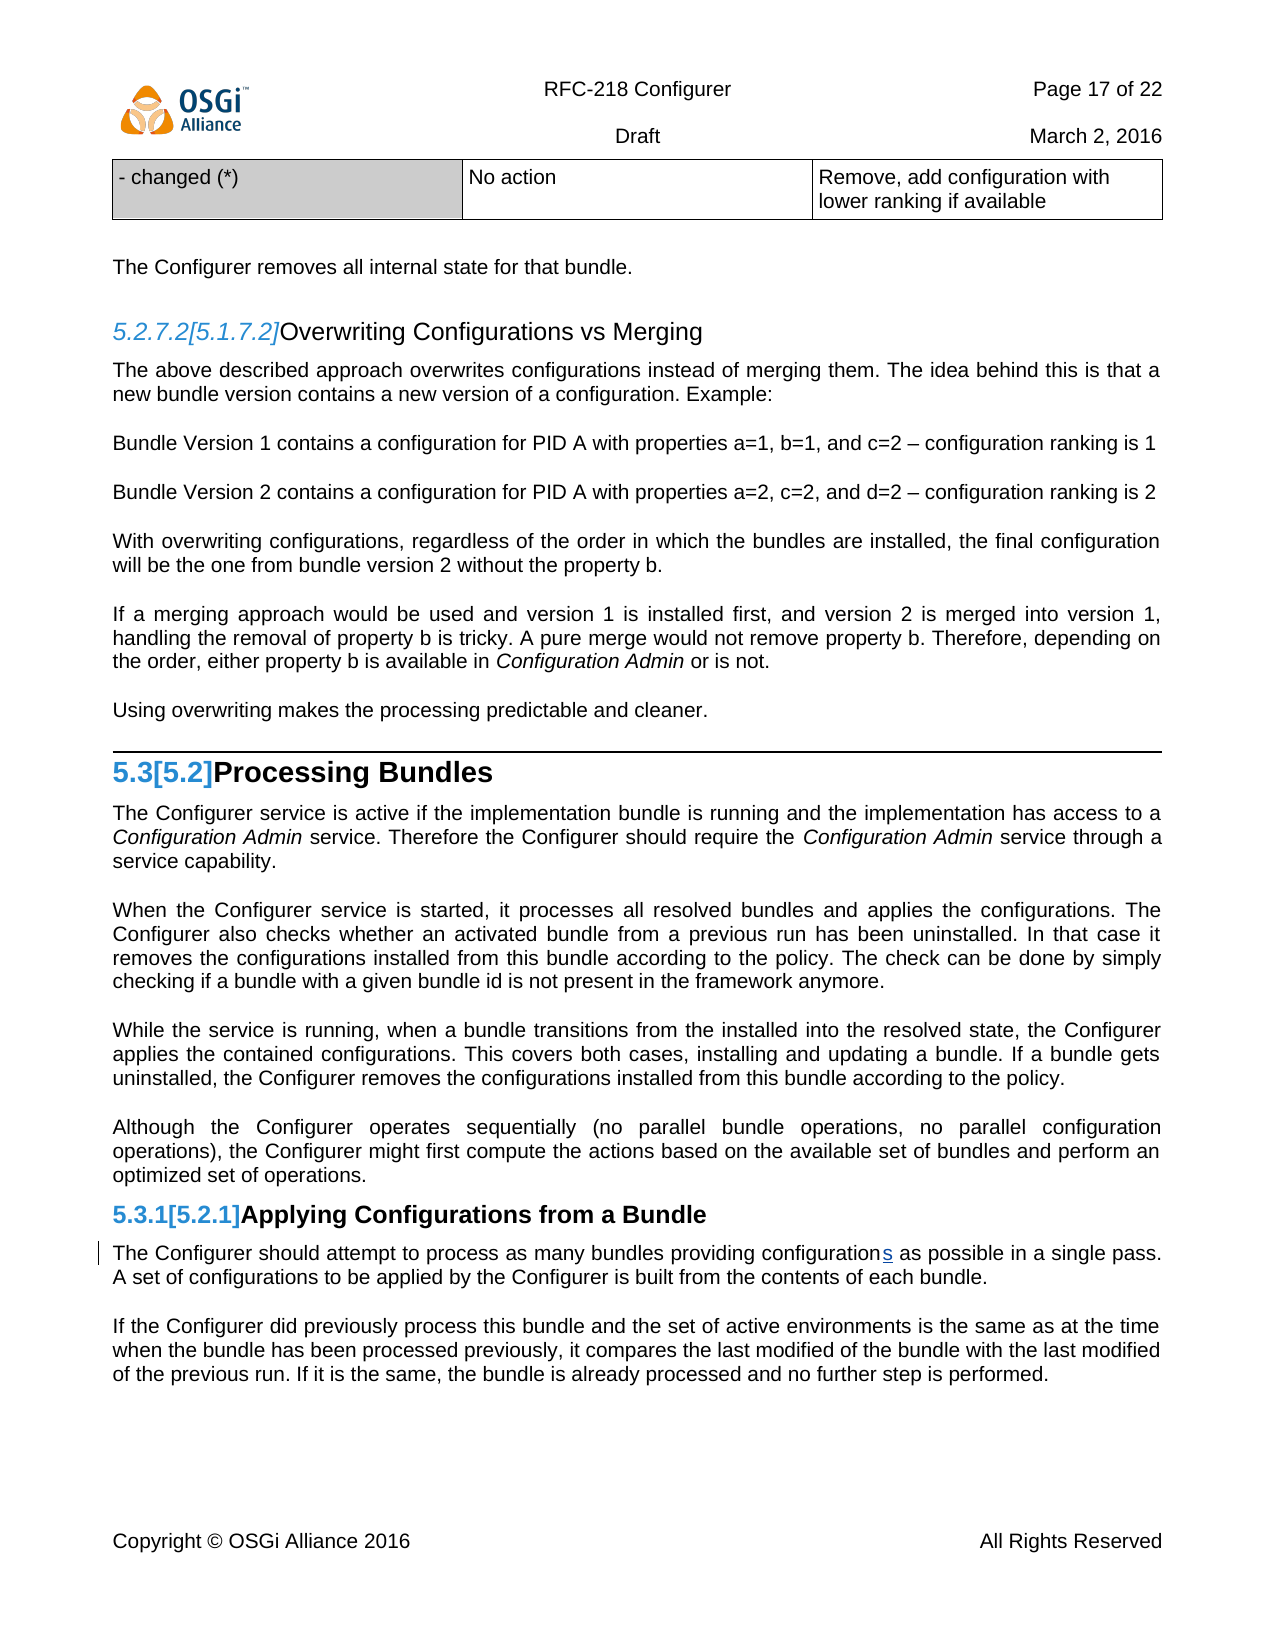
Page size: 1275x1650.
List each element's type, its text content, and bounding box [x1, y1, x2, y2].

text If a merging approach would be used and version 1 is installed first, and version 2 is merged into version 1, handling the removal of property b is tricky. A pure merge would not remove property b. Therefore, depending on the order, either property b is available in Configuration Admin or is not. [112, 601, 1162, 673]
table_cell Remove, add configuration with lower ranking if available [813, 160, 1162, 218]
text The Configurer should attempt to process as many bundles providing configurations as possible in a single pass. A set of configurations to be applied by the Configurer is built from the contents of each bundle. [112, 1241, 1162, 1289]
subtitle Overwriting Configurations vs Merging [112, 316, 1162, 345]
subtitle Processing Bundles [112, 752, 1162, 788]
table_cell - changed (*) [113, 160, 462, 218]
text The above described approach overwrites configurations instead of merging them. The idea behind this is that a new bundle version contains a new version of a configuration. Example: [112, 358, 1162, 406]
text When the Configurer service is started, it processes all resolved bundles and applies the configurations. The Configurer also checks whether an activated bundle from a previous run has been uninstalled. In that case it removes the configurations installed from this bundle according to the policy. The check can be done by simply checking if a bundle with a given bundle id is not present in the framework anymore. [112, 897, 1162, 993]
text With overwriting configurations, regardless of the order in which the bundles are installed, the final configuration will be the one from bundle version 2 without the property b. [112, 528, 1162, 576]
subtitle Applying Configurations from a Bundle [112, 1199, 1162, 1228]
text Using overwriting makes the processing predictable and cleaner. [112, 698, 1162, 722]
text The Configurer service is active if the implementation bundle is running and the implementation has access to a Configuration Admin service. Therefore the Configurer should require the Configuration Admin service through a service capability. [112, 801, 1162, 872]
text Although the Configurer operates sequentially (no parallel bundle operations, no parallel configuration operations), the Configurer might first compute the actions based on the available set of bundles and perform an optimized set of operations. [112, 1115, 1162, 1187]
picture [113, 78, 257, 142]
text The Configurer removes all internal state for that bundle. [112, 231, 1162, 279]
table_cell No action [463, 160, 812, 218]
text While the service is running, when a bundle transitions from the installed into the resolved state, the Configurer applies the contained configurations. This covers both cases, installing and updating a bundle. If a bundle gets uninstalled, the Configurer removes the configurations installed from this bundle according to the policy. [112, 1018, 1162, 1090]
text If the Configurer did previously process this bundle and the set of active environments is the same as at the time when the bundle has been processed previously, it compares the last modified of the bundle with the last modified of the previous run. If it is the same, the bundle is already processed and no further step is performed. [112, 1314, 1162, 1386]
text Bundle Version 1 contains a configuration for PID A with properties a=1, b=1, and c=2 – configuration ranking is 1 [112, 431, 1162, 454]
text Bundle Version 2 contains a configuration for PID A with properties a=2, c=2, and d=2 – configuration ranking is 2 [112, 479, 1162, 503]
